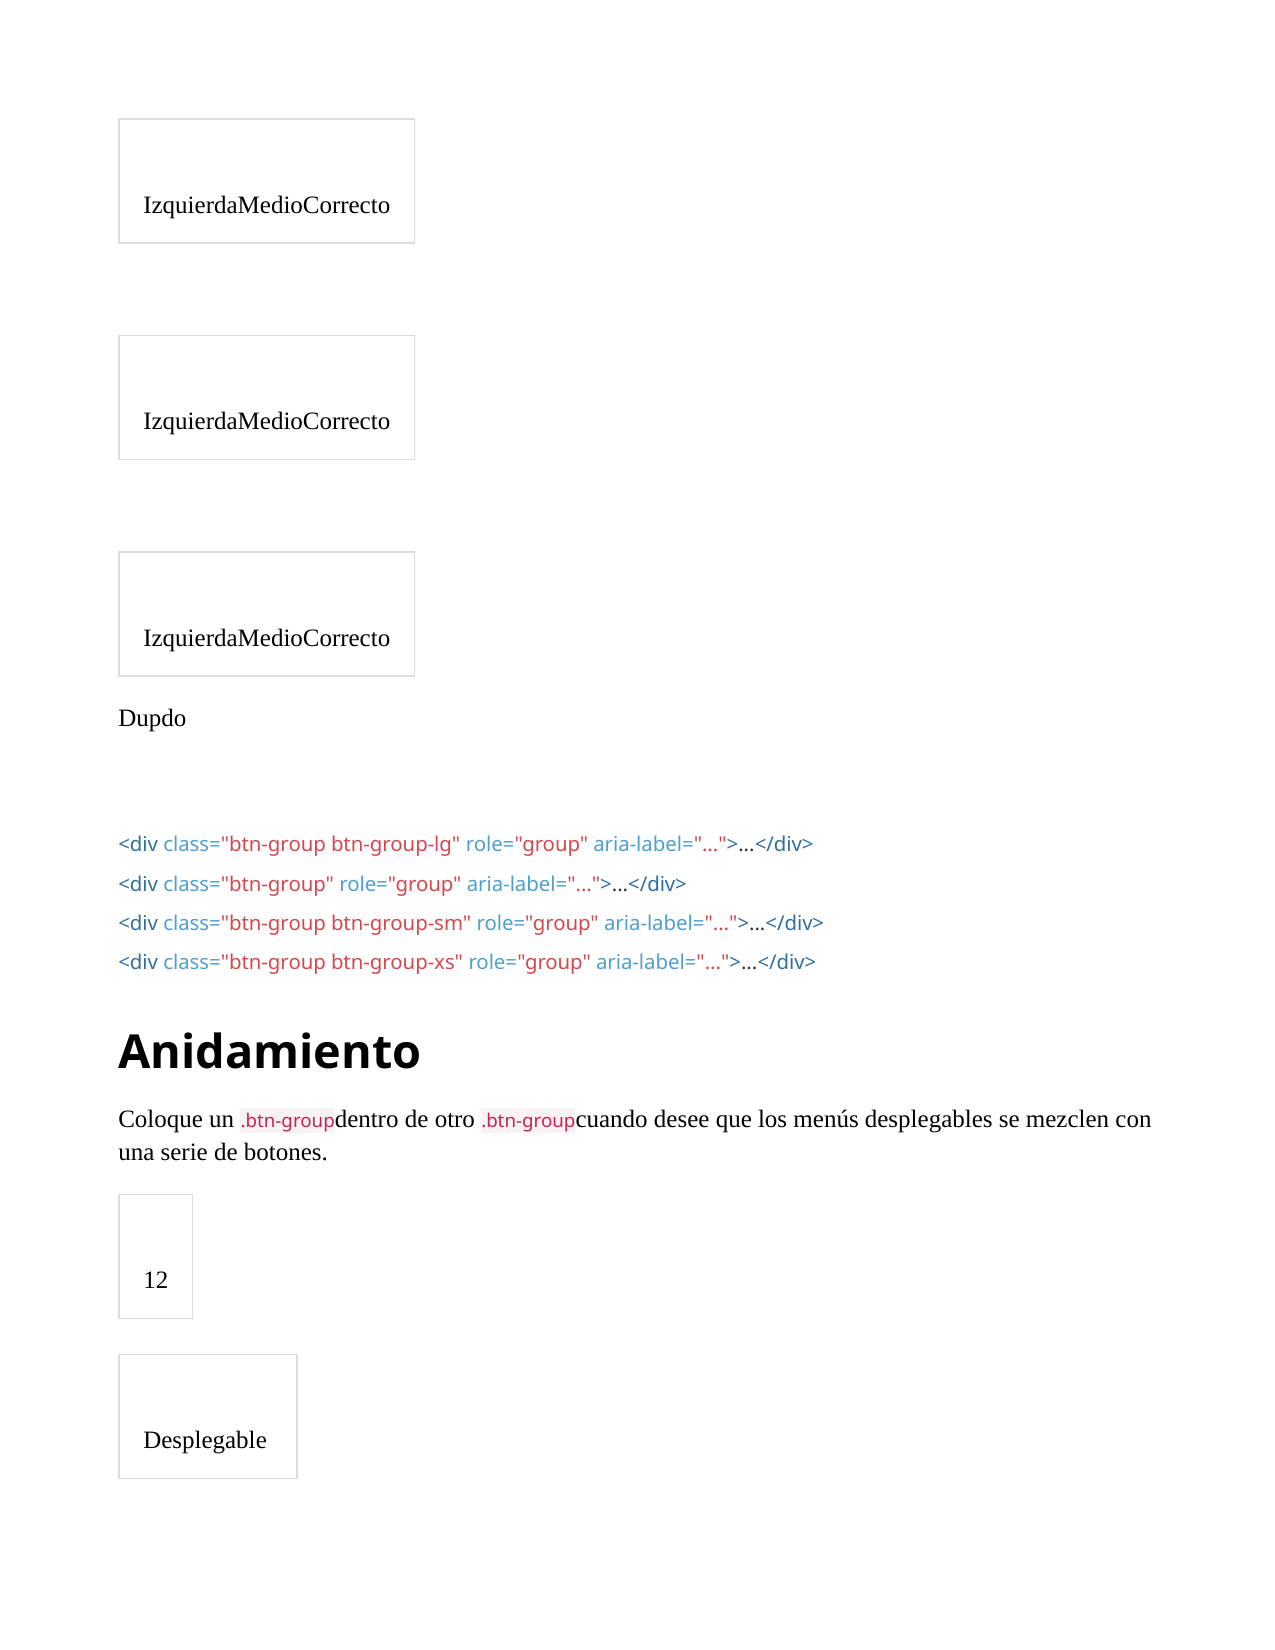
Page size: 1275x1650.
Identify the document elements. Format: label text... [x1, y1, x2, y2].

text <div class="btn-group btn-group-xs" role="group" aria-label="...">...</div> [118, 948, 1157, 976]
text Coloque un .btn-groupdentro de otro .btn-groupcuando desee que los menús desplegables se mezclen con una serie de botones. [118, 1104, 1157, 1166]
text IzquierdaMedioCorrecto [120, 553, 414, 675]
text 12 [120, 1195, 192, 1318]
text [193, 1194, 1157, 1319]
text [298, 1354, 1157, 1479]
text [415, 551, 1157, 677]
text <div class="btn-group btn-group-sm" role="group" aria-label="...">...</div> [118, 908, 1157, 936]
text <div class="btn-group" role="group" aria-label="...">...</div> [118, 869, 1157, 897]
text [415, 334, 1157, 460]
text IzquierdaMedioCorrecto [120, 336, 414, 459]
text <div class="btn-group btn-group-lg" role="group" aria-label="...">...</div> [118, 830, 1157, 858]
text [415, 118, 1157, 244]
subtitle Anidamiento [118, 1018, 1157, 1082]
text IzquierdaMedioCorrecto [120, 120, 414, 242]
text Desplegable [120, 1355, 296, 1478]
text Dupdo [118, 703, 1157, 732]
